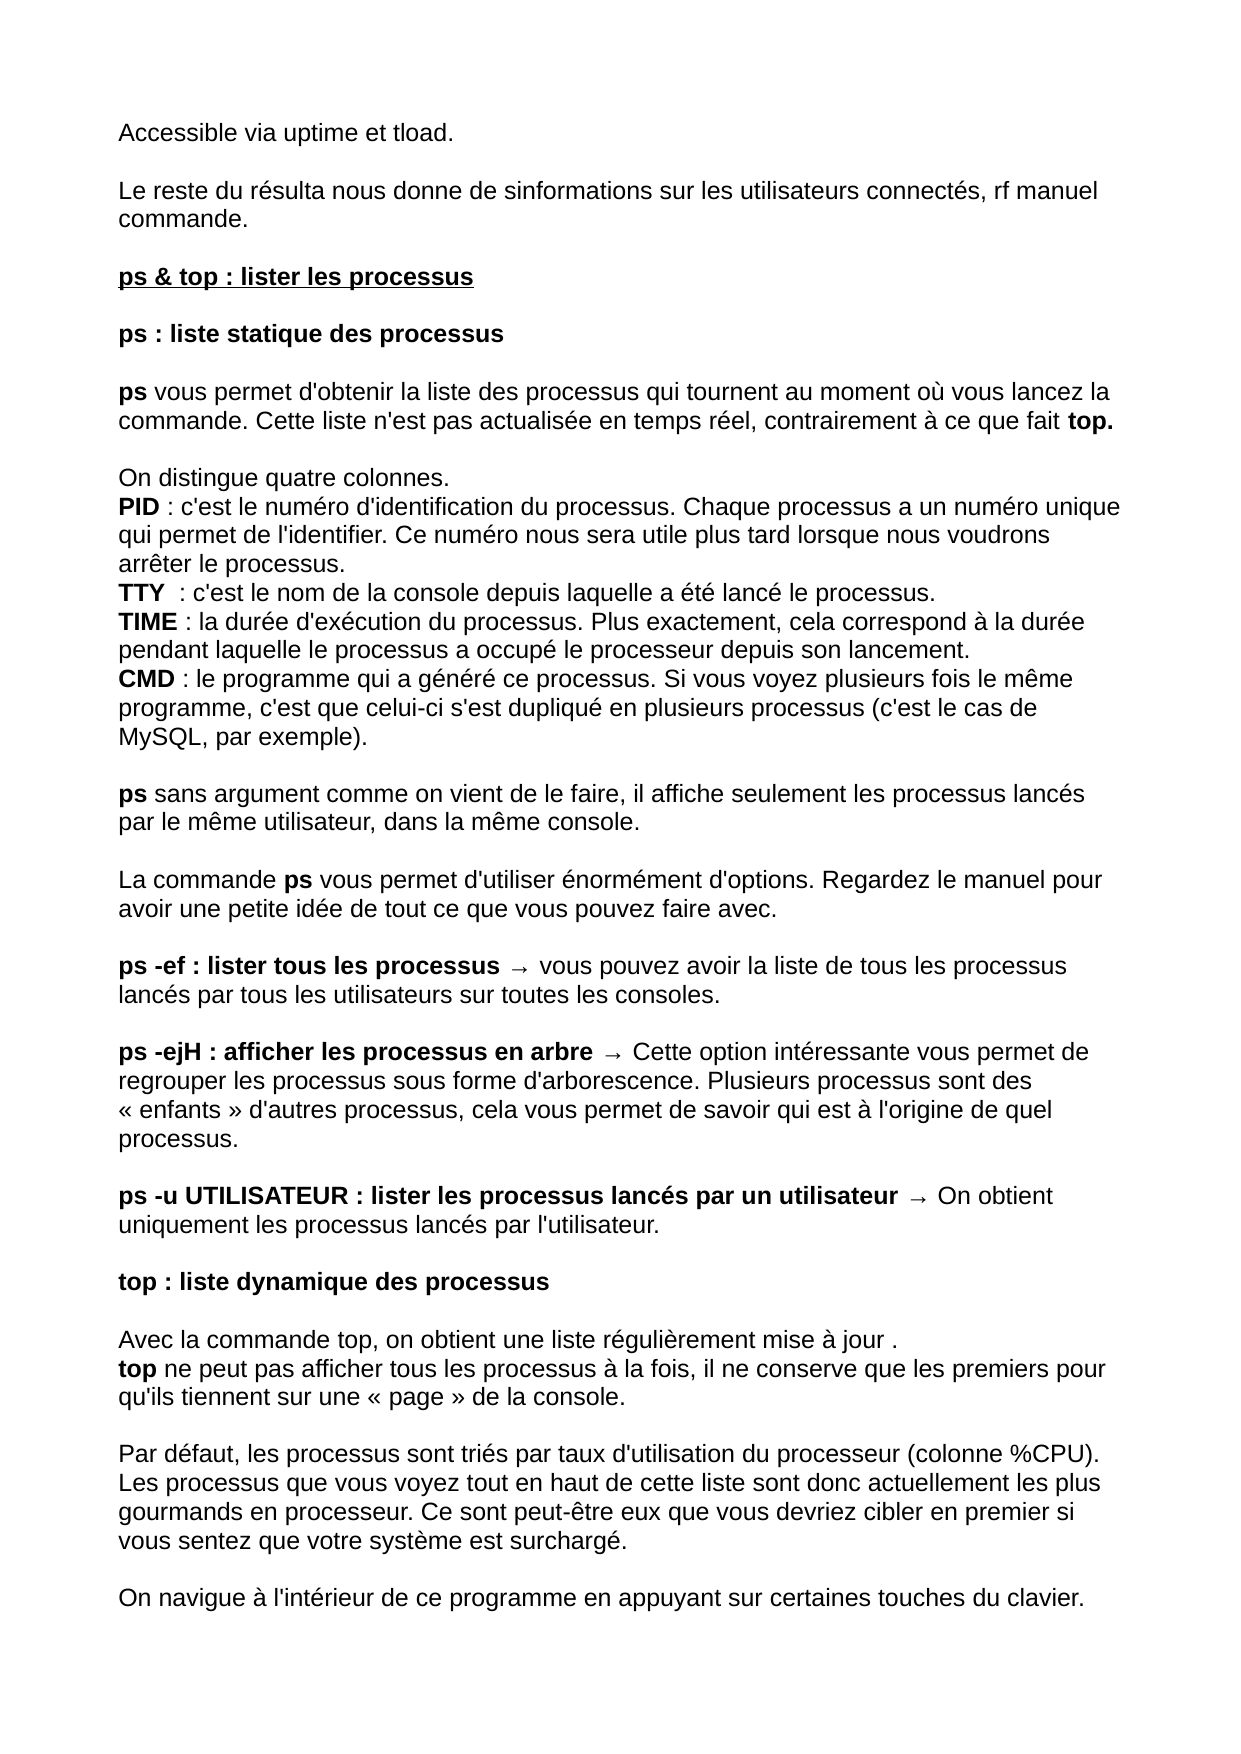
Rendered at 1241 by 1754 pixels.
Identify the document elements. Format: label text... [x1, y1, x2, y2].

text ﻿ps sans argument comme on vient de le faire, il affiche seulement les processus lancés par le même utilisateur, ﻿dans la même console. [118, 778, 1122, 836]
text ﻿On navigue à l'intérieur de ce programme en appuyant sur certaines touches du clavier. [118, 1583, 1122, 1611]
text ﻿top ne peut pas afficher tous les processus à la fois, il ne conserve que les premiers pour qu'ils tiennent sur une « page » de la console. [118, 1353, 1122, 1411]
text ﻿ps : liste statique des processus [118, 319, 1122, 348]
text ﻿PID : c'est le numéro d'identification du processus. Chaque processus a un numéro unique qui permet de l'identifier. Ce numéro nous sera utile plus tard lorsque nous voudrons arrêter le processus. [118, 491, 1122, 578]
text ﻿Par défaut, les processus sont triés par taux d'utilisation du processeur (colonne %CPU). Les processus que vous voyez tout en haut de cette liste sont donc actuellement les plus gourmands en processeur. Ce sont peut-être eux que vous devriez cibler en premier si vous sentez que votre système est surchargé. [118, 1439, 1122, 1554]
text ﻿ps & top : lister les processus [118, 262, 1122, 291]
text ﻿﻿TTY : c'est le nom de la console depuis laquelle a été lancé le processus. [118, 578, 1122, 606]
text ﻿Avec la commande top, on obtient ﻿une liste régulièrement mise à jour . [118, 1325, 1122, 1353]
text ﻿La commande ps vous permet d'utiliser énormément d'options. Regardez le manuel pour avoir une petite idée de tout ce que vous pouvez faire avec. [118, 865, 1122, 922]
text ﻿ps -ejH : afficher les processus en arbre → ﻿Cette option intéressante vous permet de regrouper les processus sous forme d'arborescence. Plusieurs processus sont des « enfants » d'autres processus, cela vous permet de savoir qui est à l'origine de quel processus. [118, 1037, 1122, 1152]
text ﻿top : liste dynamique des processus [118, 1267, 1122, 1296]
text ﻿CMD : le programme qui a généré ce processus. Si vous voyez plusieurs fois le même programme, c'est que celui-ci s'est dupliqué en plusieurs processus (c'est le cas de MySQL, par exemple). [118, 664, 1122, 750]
text ﻿TIME : la durée d'exécution du processus. Plus exactement, cela correspond à la durée pendant laquelle le processus a occupé le processeur depuis son lancement. [118, 606, 1122, 664]
text ﻿On distingue quatre colonnes. [118, 463, 1122, 491]
text ﻿ps vous permet d'obtenir la liste des processus qui tournent au moment où vous lancez la commande. Cette liste n'est pas actualisée en temps réel, contrairement à ce que fait top. [118, 377, 1122, 434]
text ﻿ps -ef : lister tous les processus → ﻿vous pouvez avoir la liste de tous les processus lancés par tous les utilisateurs sur toutes les consoles. [118, 951, 1122, 1008]
text Accessible via uptime et tload. [118, 118, 1122, 147]
text ﻿ps -u UTILISATEUR : lister les processus lancés par un utilisateur → On obtient ﻿uniquement les processus lancés par l'utilisateur. [118, 1181, 1122, 1238]
text Le reste du résulta nous donne de sinformations sur les utilisateurs connectés, rf manuel commande. [118, 176, 1122, 233]
